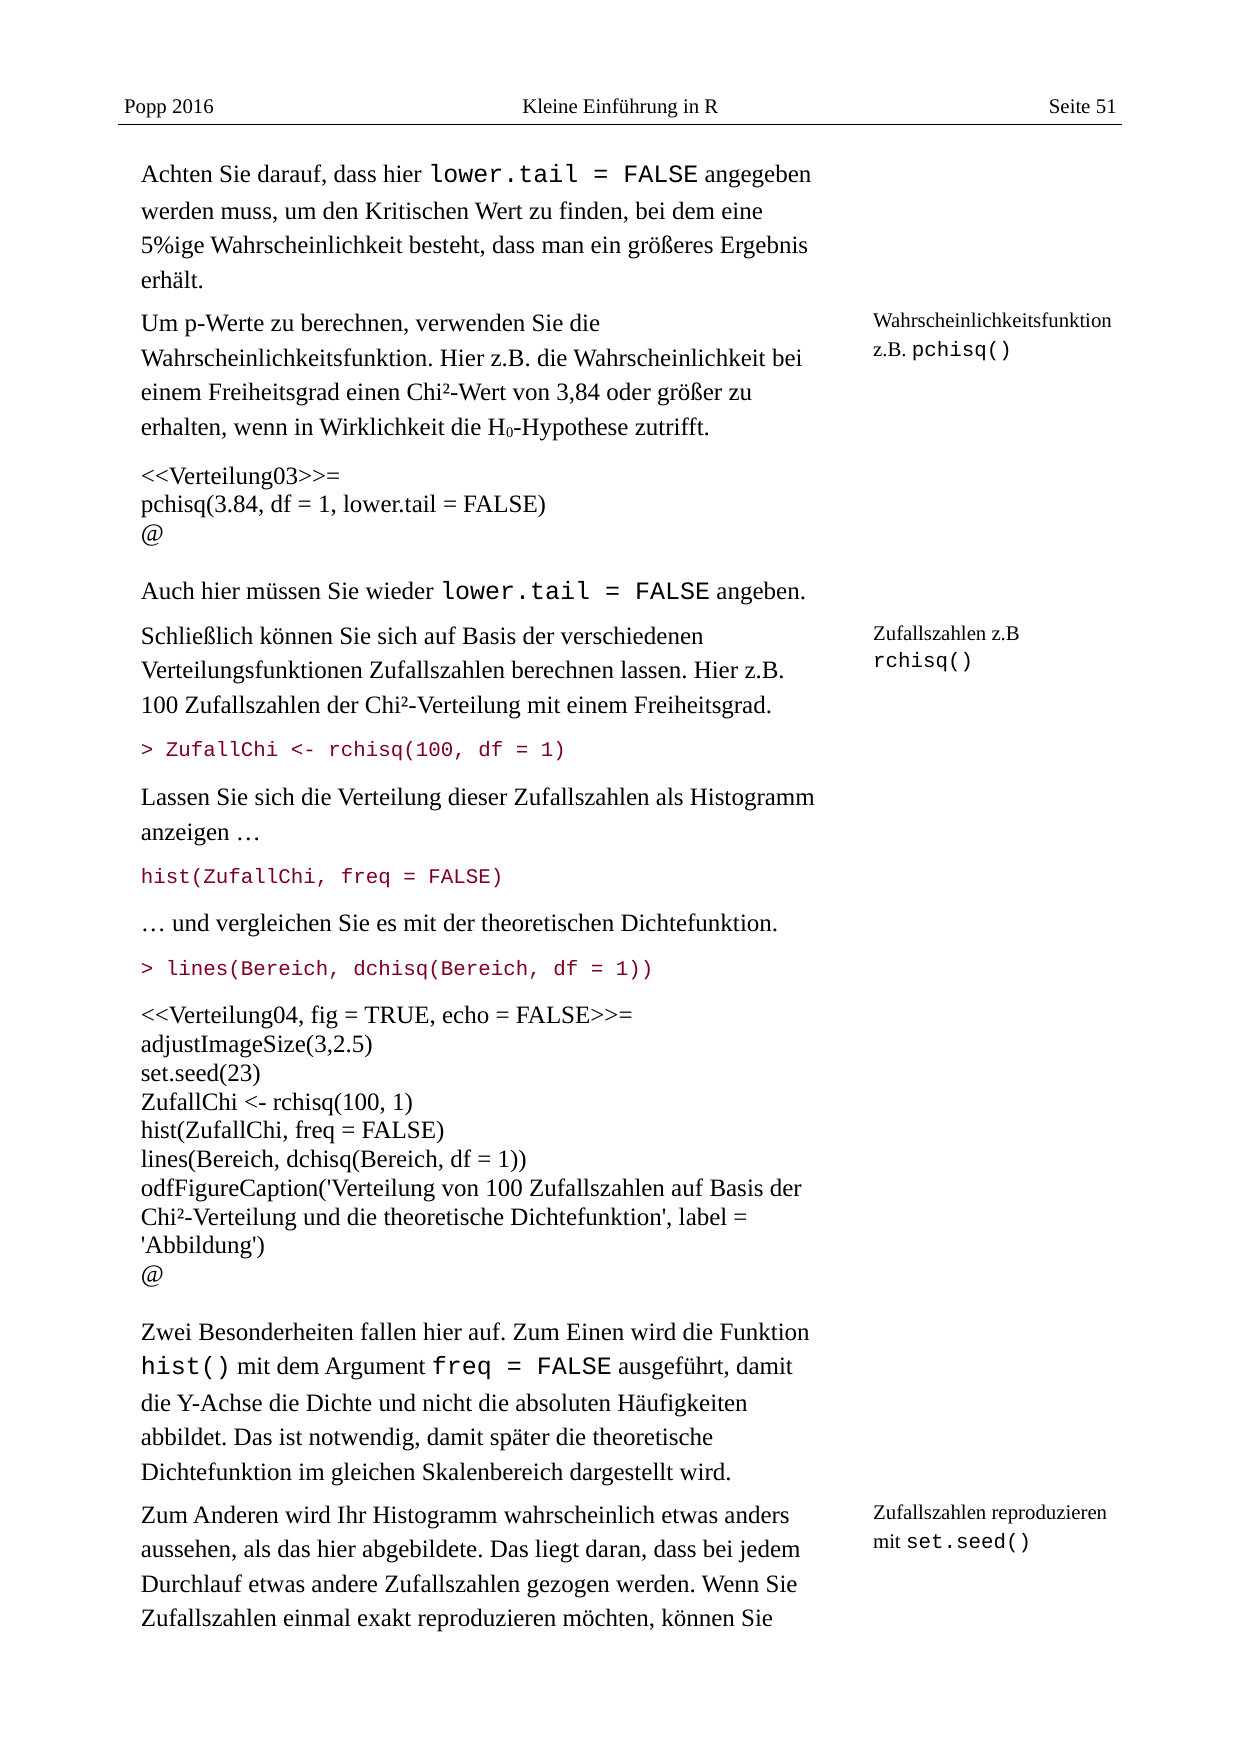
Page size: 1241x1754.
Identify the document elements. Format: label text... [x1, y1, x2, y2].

table_cell Wahrscheinlichkeitsfunktion z.B. pchisq() [855, 308, 1123, 621]
table_cell Zufallszahlen z.B rchisq() [855, 621, 1123, 1317]
table_cell Um p-Werte zu berechnen, verwenden Sie die Wahrscheinlichkeitsfunktion. Hier z.B. die Wahrscheinlichkeit bei einem Freiheitsgrad einen Chi²-Wert von 3,84 oder größer zu erhalten, wenn in Wirklichkeit die H0-Hypothese zutrifft. <<Verteilung03>>= pchisq(3.84, df = 1, lower.tail = FALSE) @ Auch hier müssen Sie wieder lower.tail = FALSE angeben. [141, 308, 855, 621]
table_cell [855, 159, 1123, 308]
table_cell Schließlich können Sie sich auf Basis der verschiedenen Verteilungsfunktionen Zufallszahlen berechnen lassen. Hier z.B. 100 Zufallszahlen der Chi²-Verteilung mit einem Freiheitsgrad. > ZufallChi <- rchisq(100, df = 1) Lassen Sie sich die Verteilung dieser Zufallszahlen als Histogramm anzeigen … hist(ZufallChi, freq = FALSE) … und vergleichen Sie es mit der theoretischen Dichtefunktion. > lines(Bereich, dchisq(Bereich, df = 1)) <<Verteilung04, fig = TRUE, echo = FALSE>>= adjustImageSize(3,2.5) set.seed(23) ZufallChi <- rchisq(100, 1) hist(ZufallChi, freq = FALSE) lines(Bereich, dchisq(Bereich, df = 1)) odfFigureCaption('Verteilung von 100 Zufallszahlen auf Basis der Chi²-Verteilung und die theoretische Dichtefunktion', label = 'Abbildung') @ [141, 621, 855, 1317]
table_cell Achten Sie darauf, dass hier lower.tail = FALSE angegeben werden muss, um den Kritischen Wert zu finden, bei dem eine 5%ige Wahrscheinlichkeit besteht, dass man ein größeres Ergebnis erhält. [141, 159, 855, 308]
table_cell [855, 1317, 1123, 1500]
table_cell Zwei Besonderheiten fallen hier auf. Zum Einen wird die Funktion hist() mit dem Argument freq = FALSE ausgeführt, damit die Y-Achse die Dichte und nicht die absoluten Häufigkeiten abbildet. Das ist notwendig, damit später die theoretische Dichtefunktion im gleichen Skalenbereich dargestellt wird. [141, 1317, 855, 1500]
table_cell Zufallszahlen reproduzieren mit set.seed() [855, 1500, 1123, 1632]
table_cell Zum Anderen wird Ihr Histogramm wahrscheinlich etwas anders aussehen, als das hier abgebildete. Das liegt daran, dass bei jedem Durchlauf etwas andere Zufallszahlen gezogen werden. Wenn Sie Zufallszahlen einmal exakt reproduzieren möchten, können Sie [141, 1500, 855, 1632]
